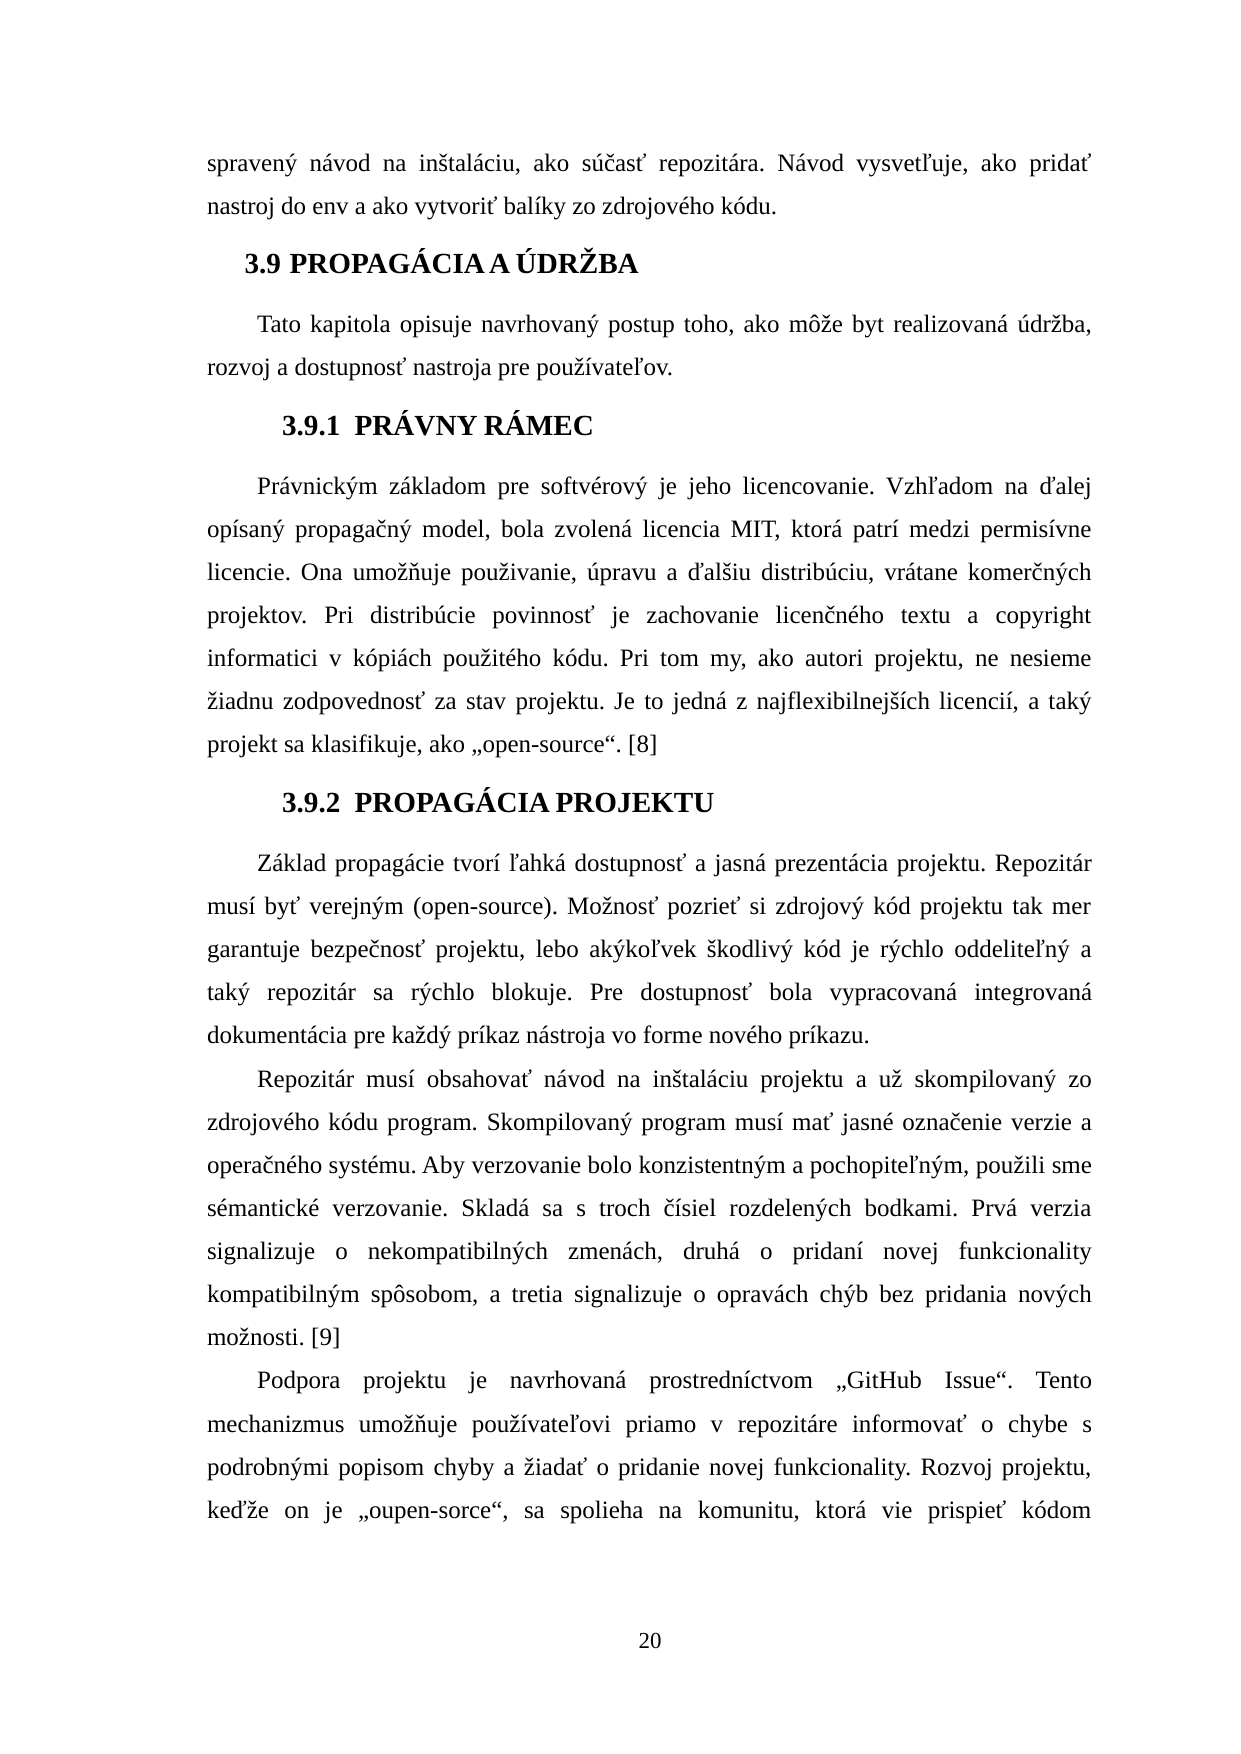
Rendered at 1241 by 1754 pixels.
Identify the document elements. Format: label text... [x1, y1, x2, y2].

text Tato kapitola opisuje navrhovaný postup toho, ako môže byt realizovaná údržba, rozvoj a dostupnosť nastroja pre používateľov. [207, 309, 1092, 381]
subtitle Propagácia a údržba [244, 246, 1092, 280]
text Podpora projektu je navrhovaná prostredníctvom „GitHub Issue“. Tento mechanizmus umožňuje používateľovi priamo v repozitáre informovať o chybe s podrobnými popisom chyby a žiadať o pridanie novej funkcionality. Rozvoj projektu, keďže on je „oupen-sorce“, sa spolieha na komunitu, ktorá vie prispieť kódom [207, 1366, 1092, 1524]
subtitle Propagácia projektu [282, 785, 1092, 819]
text Repozitár musí obsahovať návod na inštaláciu projektu a už skompilovaný zo zdrojového kódu program. Skompilovaný program musí mať jasné označenie verzie a operačného systému. Aby verzovanie bolo konzistentným a pochopiteľným, použili sme sémantické verzovanie. Skladá sa s troch čísiel rozdelených bodkami. Prvá verzia signalizuje o nekompatibilných zmenách, druhá o pridaní novej funkcionality kompatibilným spôsobom, a tretia signalizuje o opravách chýb bez pridania nových možnosti. [9] [207, 1064, 1092, 1351]
text Základ propagácie tvorí ľahká dostupnosť a jasná prezentácia projektu. Repozitár musí byť verejným (open-source). Možnosť pozrieť si zdrojový kód projektu tak mer garantuje bezpečnosť projektu, lebo akýkoľvek škodlivý kód je rýchlo oddeliteľný a taký repozitár sa rýchlo blokuje. Pre dostupnosť bola vypracovaná integrovaná dokumentácia pre každý príkaz nástroja vo forme nového príkazu. [207, 848, 1092, 1049]
subtitle Právny rámec [282, 408, 1092, 442]
text Právnickým základom pre softvérový je jeho licencovanie. Vzhľadom na ďalej opísaný propagačný model, bola zvolená licencia MIT, ktorá patrí medzi permisívne licencie. Ona umožňuje použivanie, úpravu a ďalšiu distribúciu, vrátane komerčných projektov. Pri distribúcie povinnosť je zachovanie licenčného textu a copyright informatici v kópiách použitého kódu. Pri tom my, ako autori projektu, ne nesieme žiadnu zodpovednosť za stav projektu. Je to jedná z najflexibilnejších licencií, a taký projekt sa klasifikuje, ako „open-source“. [8] [207, 471, 1092, 758]
text spravený návod na inštaláciu, ako súčasť repozitára. Návod vysvetľuje, ako pridať nastroj do env a ako vytvoriť balíky zo zdrojového kódu. [207, 148, 1092, 219]
